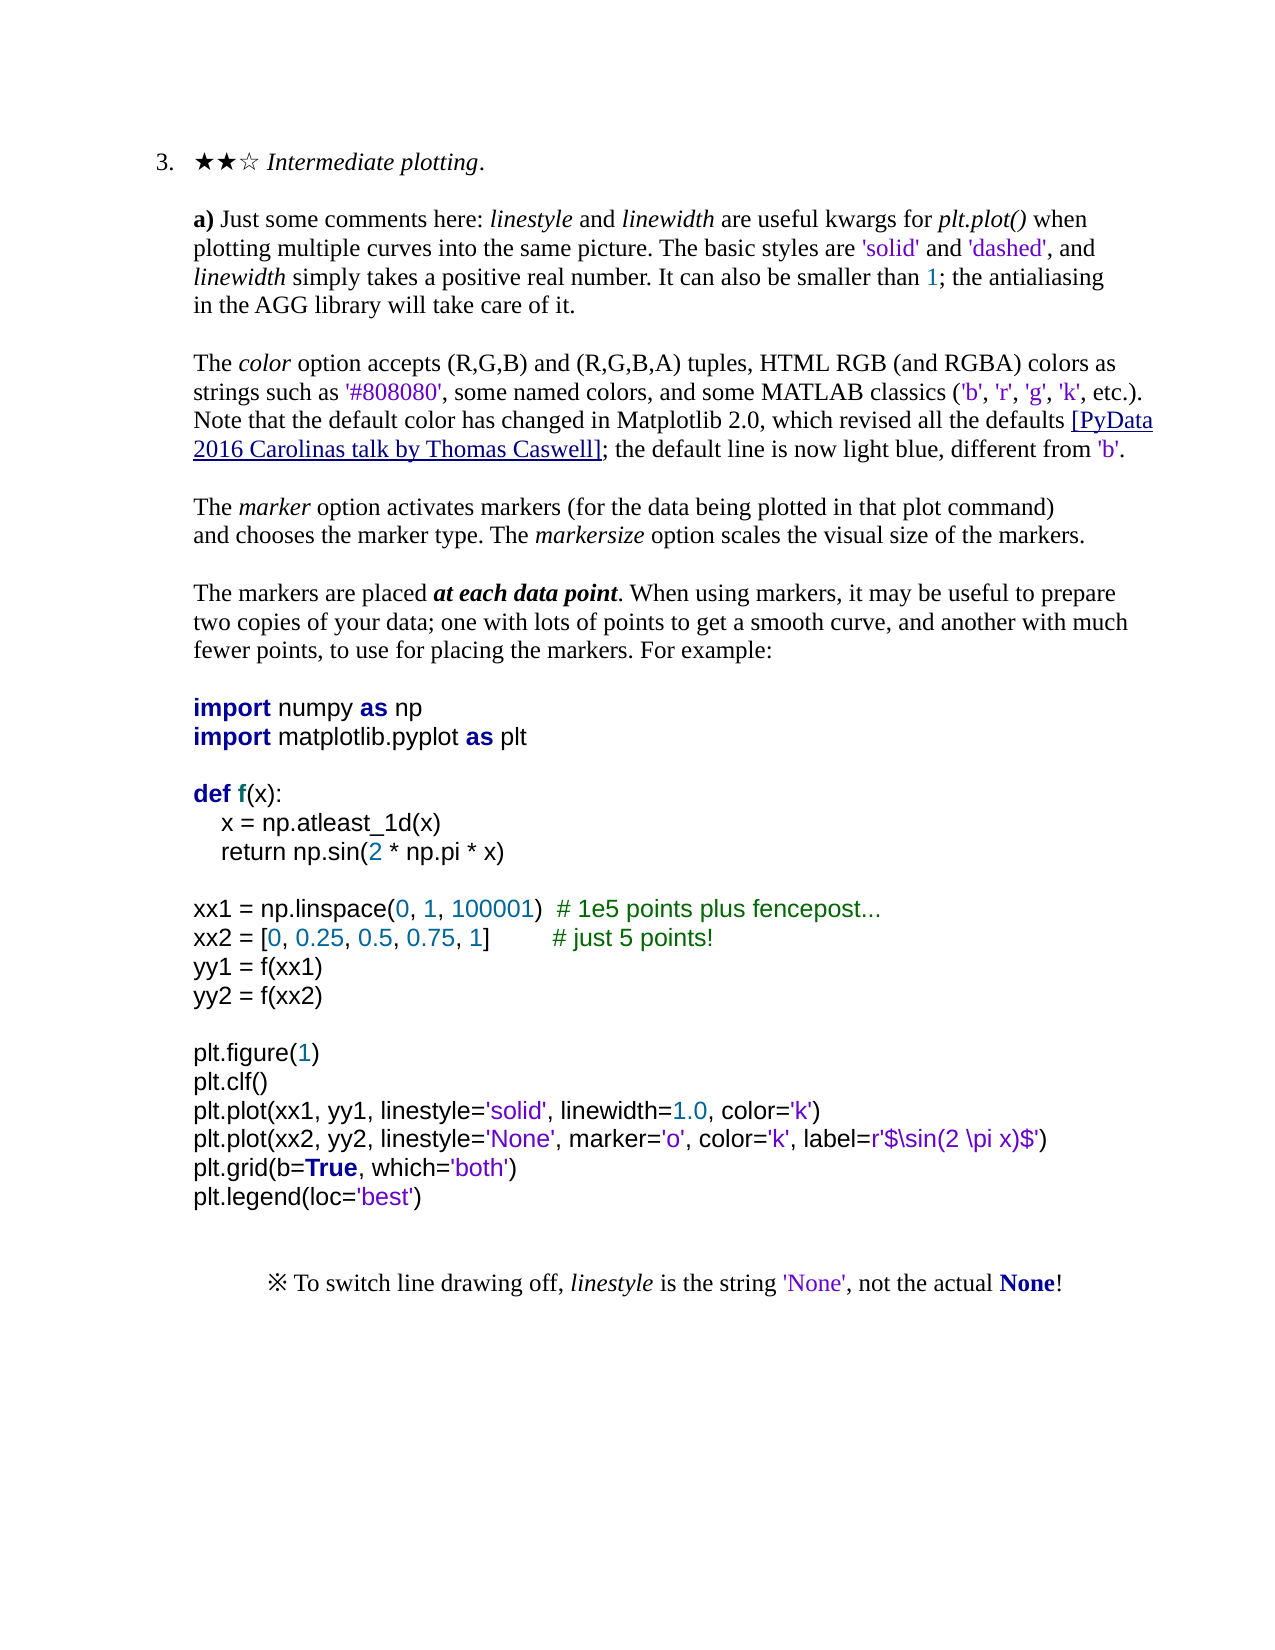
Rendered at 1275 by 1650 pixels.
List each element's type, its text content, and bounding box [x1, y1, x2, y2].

list ★★☆ Intermediate plotting. [156, 147, 1157, 176]
list a) Just some comments here: linestyle and linewidth are useful kwargs for plt.plot() when plotting multiple curves into the same picture. The basic styles are 'solid' and 'dashed', and linewidth simply takes a positive real number. It can also be smaller than 1; the antialiasing in the AGG library will take care of it. The color option accepts (R,G,B) and (R,G,B,A) tuples, HTML RGB (and RGBA) colors as strings such as '#808080', some named colors, and some MATLAB classics ('b', 'r', 'g', 'k', etc.). Note that the default color has changed in Matplotlib 2.0, which revised all the defaults [PyData 2016 Carolinas talk by Thomas Caswell]; the default line is now light blue, different from 'b'. The marker option activates markers (for the data being plotted in that plot command) and chooses the marker type. The markersize option scales the visual size of the markers. The markers are placed at each data point. When using markers, it may be useful to prepare two copies of your data; one with lots of points to get a smooth curve, and another with much fewer points, to use for placing the markers. For example: import numpy as np import matplotlib.pyplot as plt def f(x): x = np.atleast_1d(x) return np.sin(2 * np.pi * x) xx1 = np.linspace(0, 1, 100001) # 1e5 points plus fencepost... xx2 = [0, 0.25, 0.5, 0.75, 1] # just 5 points! yy1 = f(xx1) yy2 = f(xx2) plt.figure(1) plt.clf() plt.plot(xx1, yy1, linestyle='solid', linewidth=1.0, color='k') plt.plot(xx2, yy2, linestyle='None', marker='o', color='k', label=r'$\sin(2 \pi x)$') plt.grid(b=True, which='both') plt.legend(loc='best') ※ To switch line drawing off, linestyle is the string 'None', not the actual None! [156, 176, 1157, 1297]
